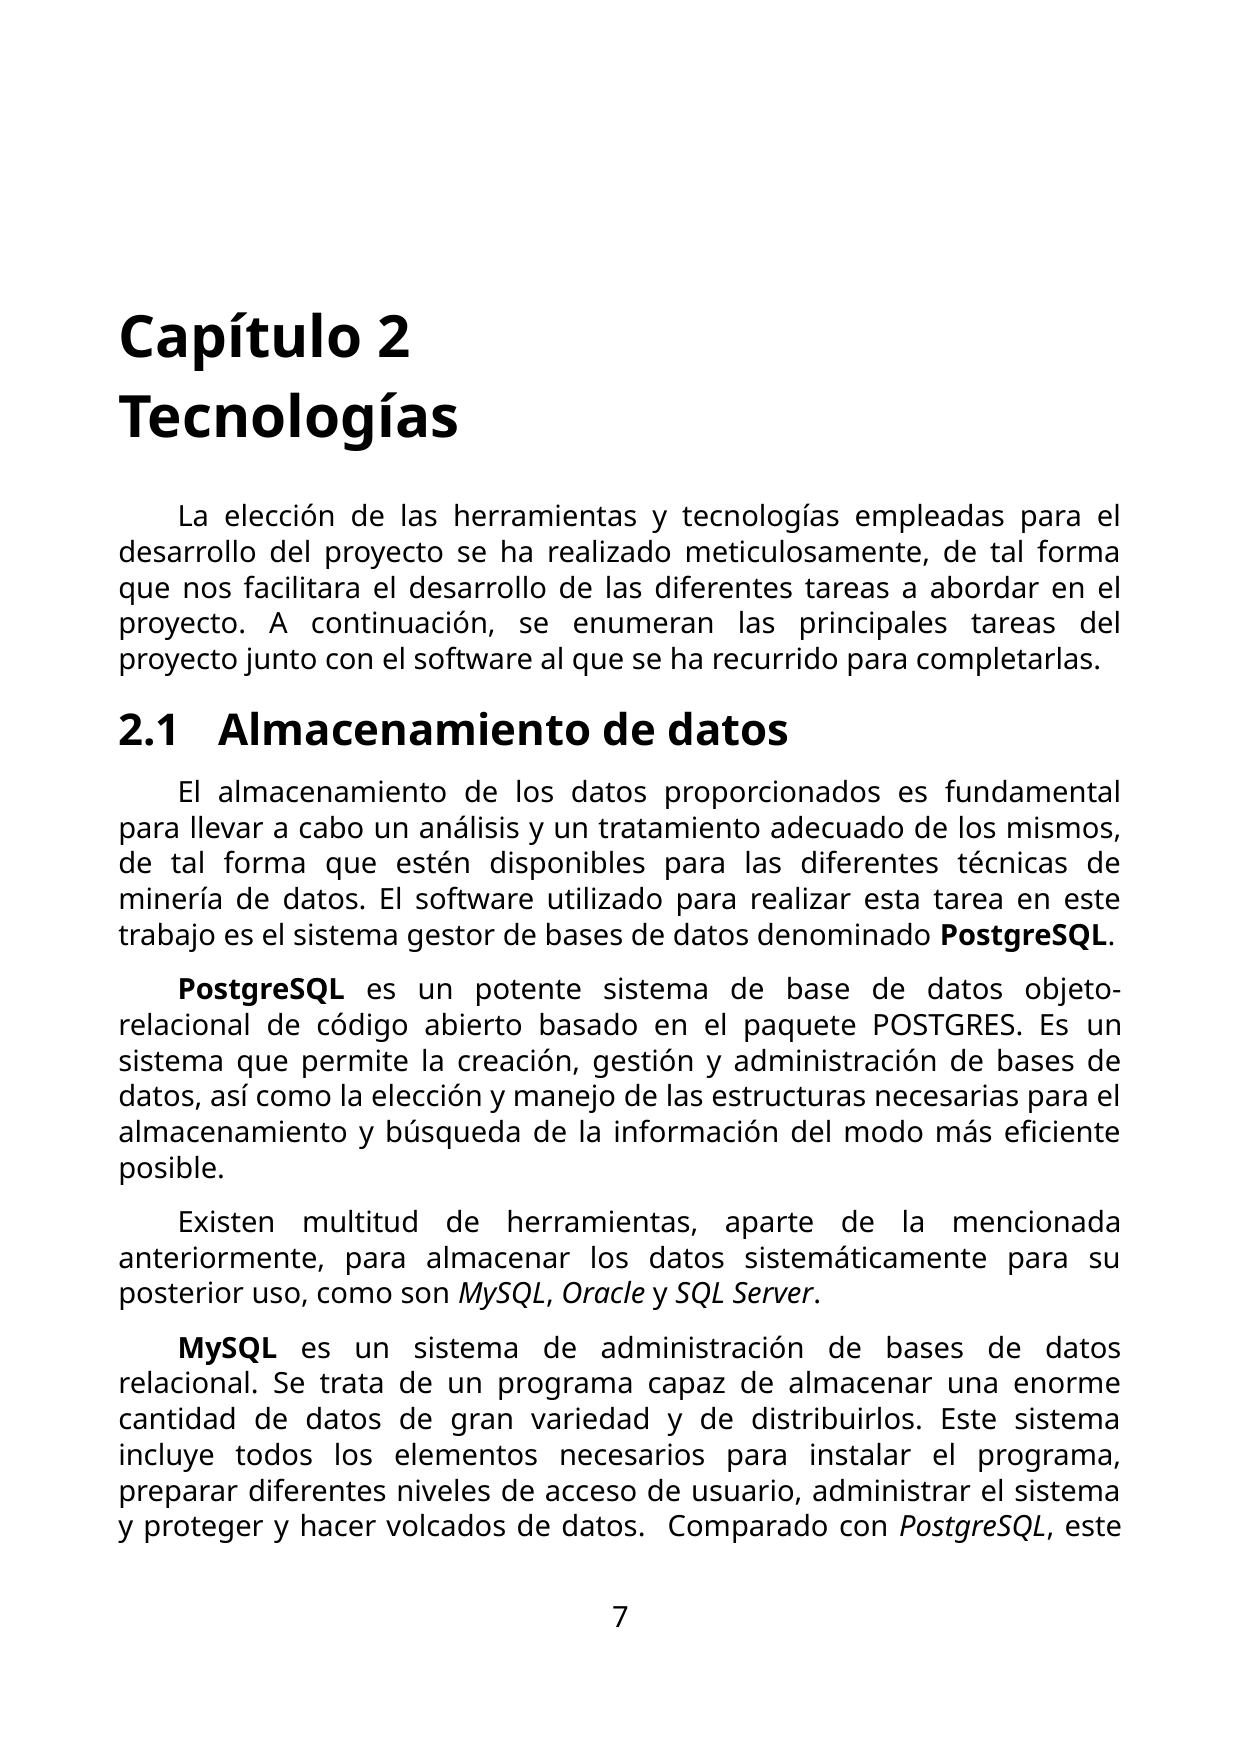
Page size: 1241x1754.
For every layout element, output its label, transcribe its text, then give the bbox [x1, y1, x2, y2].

text El almacenamiento de los datos proporcionados es fundamental para llevar a cabo un análisis y un tratamiento adecuado de los mismos, de tal forma que estén disponibles para las diferentes técnicas de minería de datos. El software utilizado para realizar esta tarea en este trabajo es el sistema gestor de bases de datos denominado PostgreSQL. [118, 771, 1122, 954]
subtitle Tecnologías [118, 295, 1122, 454]
text La elección de las herramientas y tecnologías empleadas para el desarrollo del proyecto se ha realizado meticulosamente, de tal forma que nos facilitara el desarrollo de las diferentes tareas a abordar en el proyecto. A continuación, se enumeran las principales tareas del proyecto junto con el software al que se ha recurrido para completarlas. [118, 496, 1122, 678]
text PostgreSQL es un potente sistema de base de datos objeto-relacional de código abierto basado en el paquete POSTGRES. Es un sistema que permite la creación, gestión y administración de bases de datos, así como la elección y manejo de las estructuras necesarias para el almacenamiento y búsqueda de la información del modo más eficiente posible. [118, 968, 1122, 1187]
subtitle Almacenamiento de datos [118, 699, 1122, 759]
text MySQL es un sistema de administración de bases de datos relacional. Se trata de un programa capaz de almacenar una enorme cantidad de datos de gran variedad y de distribuirlos. Este sistema incluye todos los elementos necesarios para instalar el programa, preparar diferentes niveles de acceso de usuario, administrar el sistema y proteger y hacer volcados de datos. Comparado con PostgreSQL, este [118, 1327, 1122, 1545]
text Existen multitud de herramientas, aparte de la mencionada anteriormente, para almacenar los datos sistemáticamente para su posterior uso, como son MySQL, Oracle y SQL Server. [118, 1201, 1122, 1312]
